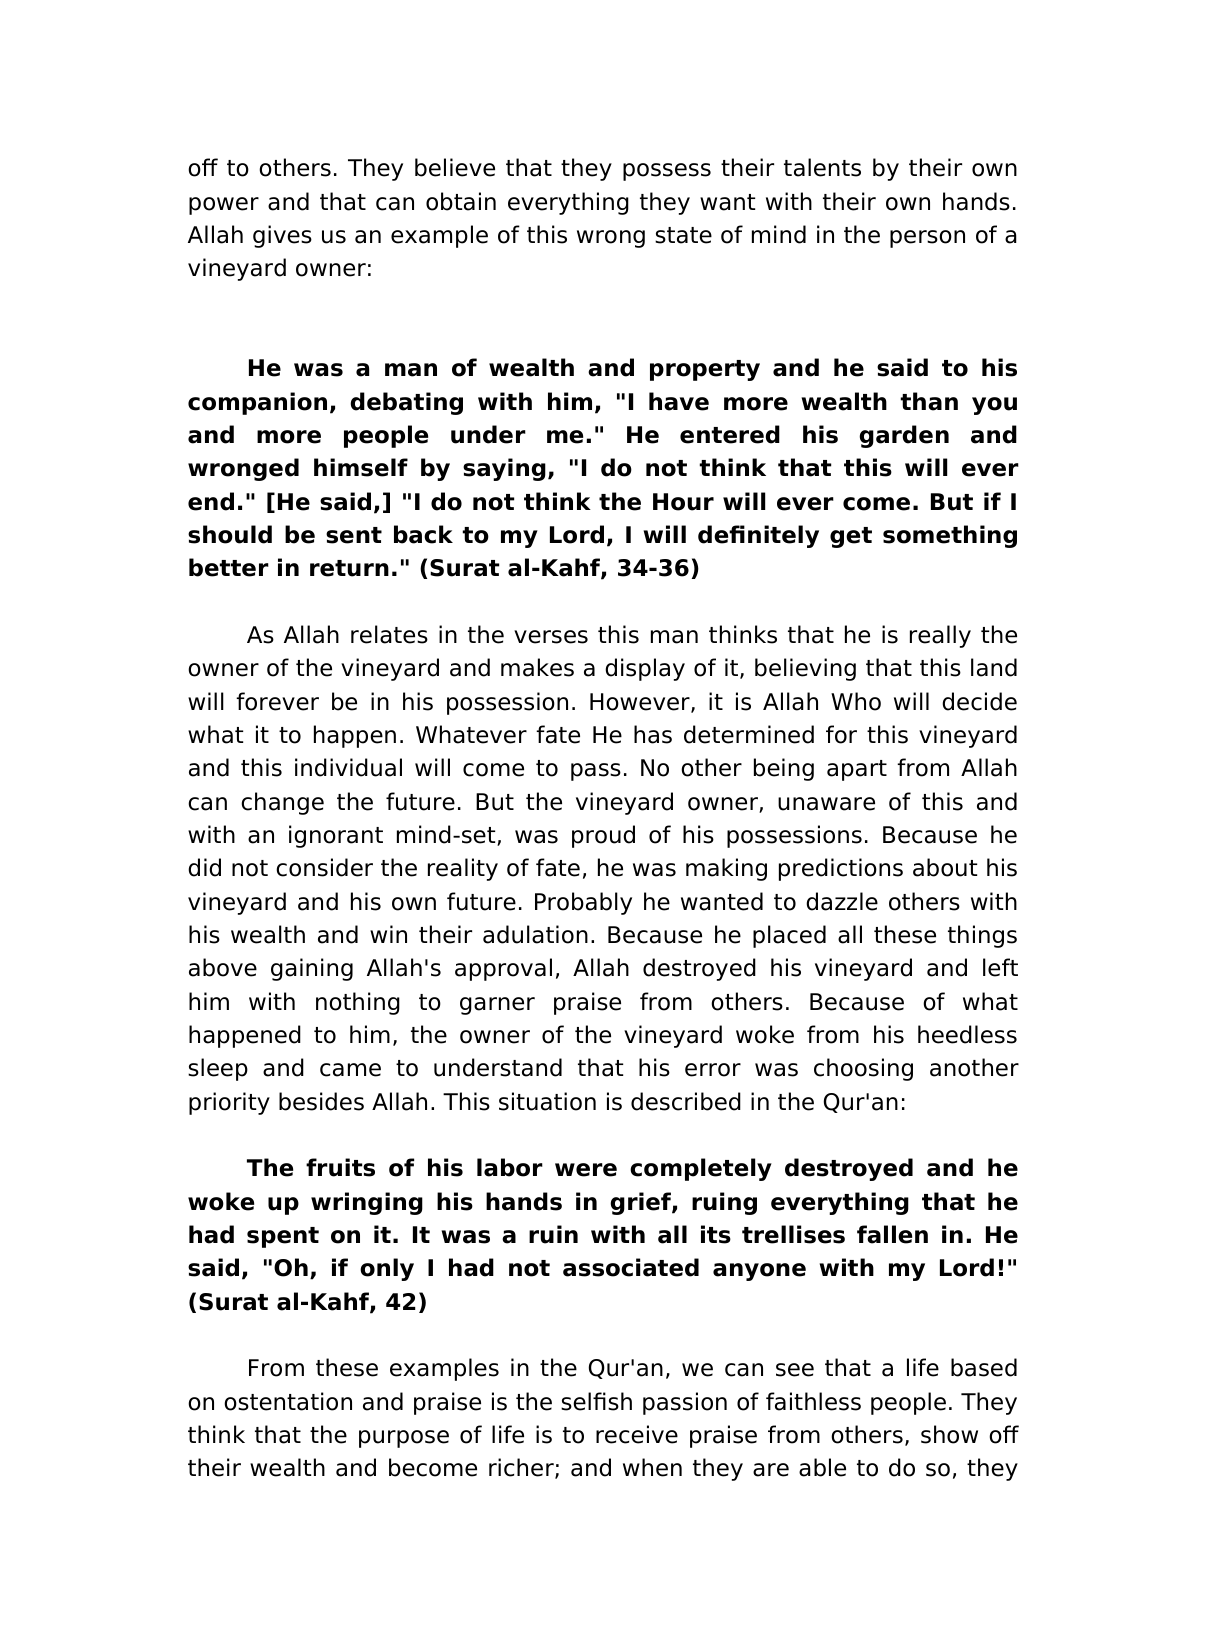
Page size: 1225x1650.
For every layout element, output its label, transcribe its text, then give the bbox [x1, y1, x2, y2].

text From these examples in the Qur'an, we can see that a life based on ostentation and praise is the selfish passion of faithless people. They think that the purpose of life is to receive praise from others, show off their wealth and become richer; and when they are able to do so, they [187, 1350, 1020, 1483]
text As Allah relates in the verses this man thinks that he is really the owner of the vineyard and makes a display of it, believing that this land will forever be in his possession. However, it is Allah Who will decide what it to happen. Whatever fate He has determined for this vineyard and this individual will come to pass. No other being apart from Allah can change the future. But the vineyard owner, unaware of this and with an ignorant mind-set, was proud of his possessions. Because he did not consider the reality of fate, he was making predictions about his vineyard and his own future. Probably he wanted to dazzle others with his wealth and win their adulation. Because he placed all these things above gaining Allah's approval, Allah destroyed his vineyard and left him with nothing to garner praise from others. Because of what happened to him, the owner of the vineyard woke from his heedless sleep and came to understand that his error was choosing another priority besides Allah. This situation is described in the Qur'an: [187, 617, 1020, 1117]
text off to others. They believe that they possess their talents by their own power and that can obtain everything they want with their own hands. Allah gives us an example of this wrong state of mind in the person of a vineyard owner: [187, 150, 1020, 283]
text The fruits of his labor were completely destroyed and he woke up wringing his hands in grief, ruing everything that he had spent on it. It was a ruin with all its trellises fallen in. He said, "Oh, if only I had not associated anyone with my Lord!" (Surat al-Kahf, 42) [187, 1150, 1020, 1317]
text He was a man of wealth and property and he said to his companion, debating with him, "I have more wealth than you and more people under me." He entered his garden and wronged himself by saying, "I do not think that this will ever end." [He said,] "I do not think the Hour will ever come. But if I should be sent back to my Lord, I will definitely get something better in return." (Surat al-Kahf, 34-36) [187, 350, 1020, 583]
